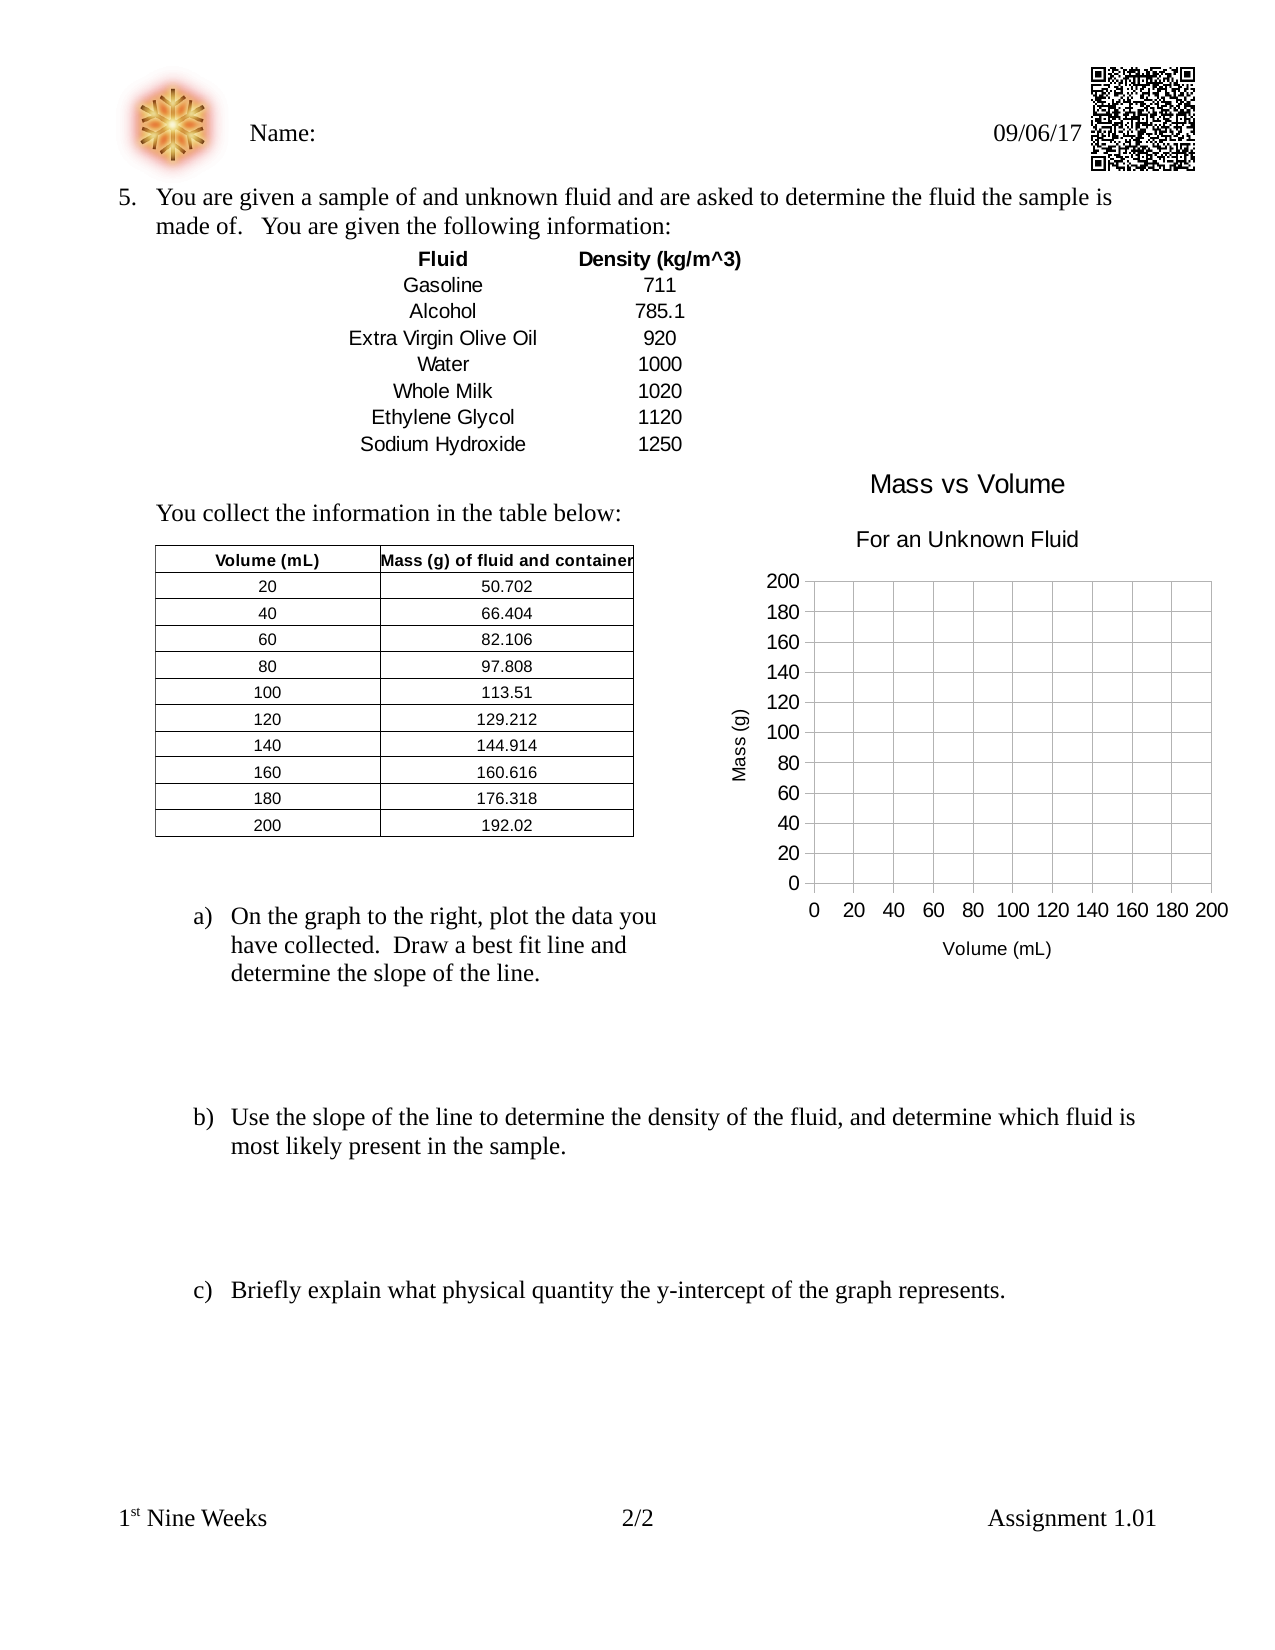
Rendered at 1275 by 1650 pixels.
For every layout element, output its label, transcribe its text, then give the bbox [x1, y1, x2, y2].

list Use the slope of the line to determine the density of the fluid, and determine which fluid is most likely present in the sample. [193, 1102, 1157, 1160]
list Briefly explain what physical quantity the y-intercept of the graph represents. [193, 1275, 1157, 1303]
list On the graph to the right, plot the data you have collected. Draw a best fit line and determine the slope of the line. [193, 901, 695, 987]
list You are given a sample of and unknown fluid and are asked to determine the fluid the sample is made of. You are given the following information: [118, 176, 1157, 240]
list You collect the information in the table below: [118, 498, 695, 527]
picture [1082, 58, 1203, 179]
picture [116, 66, 229, 183]
